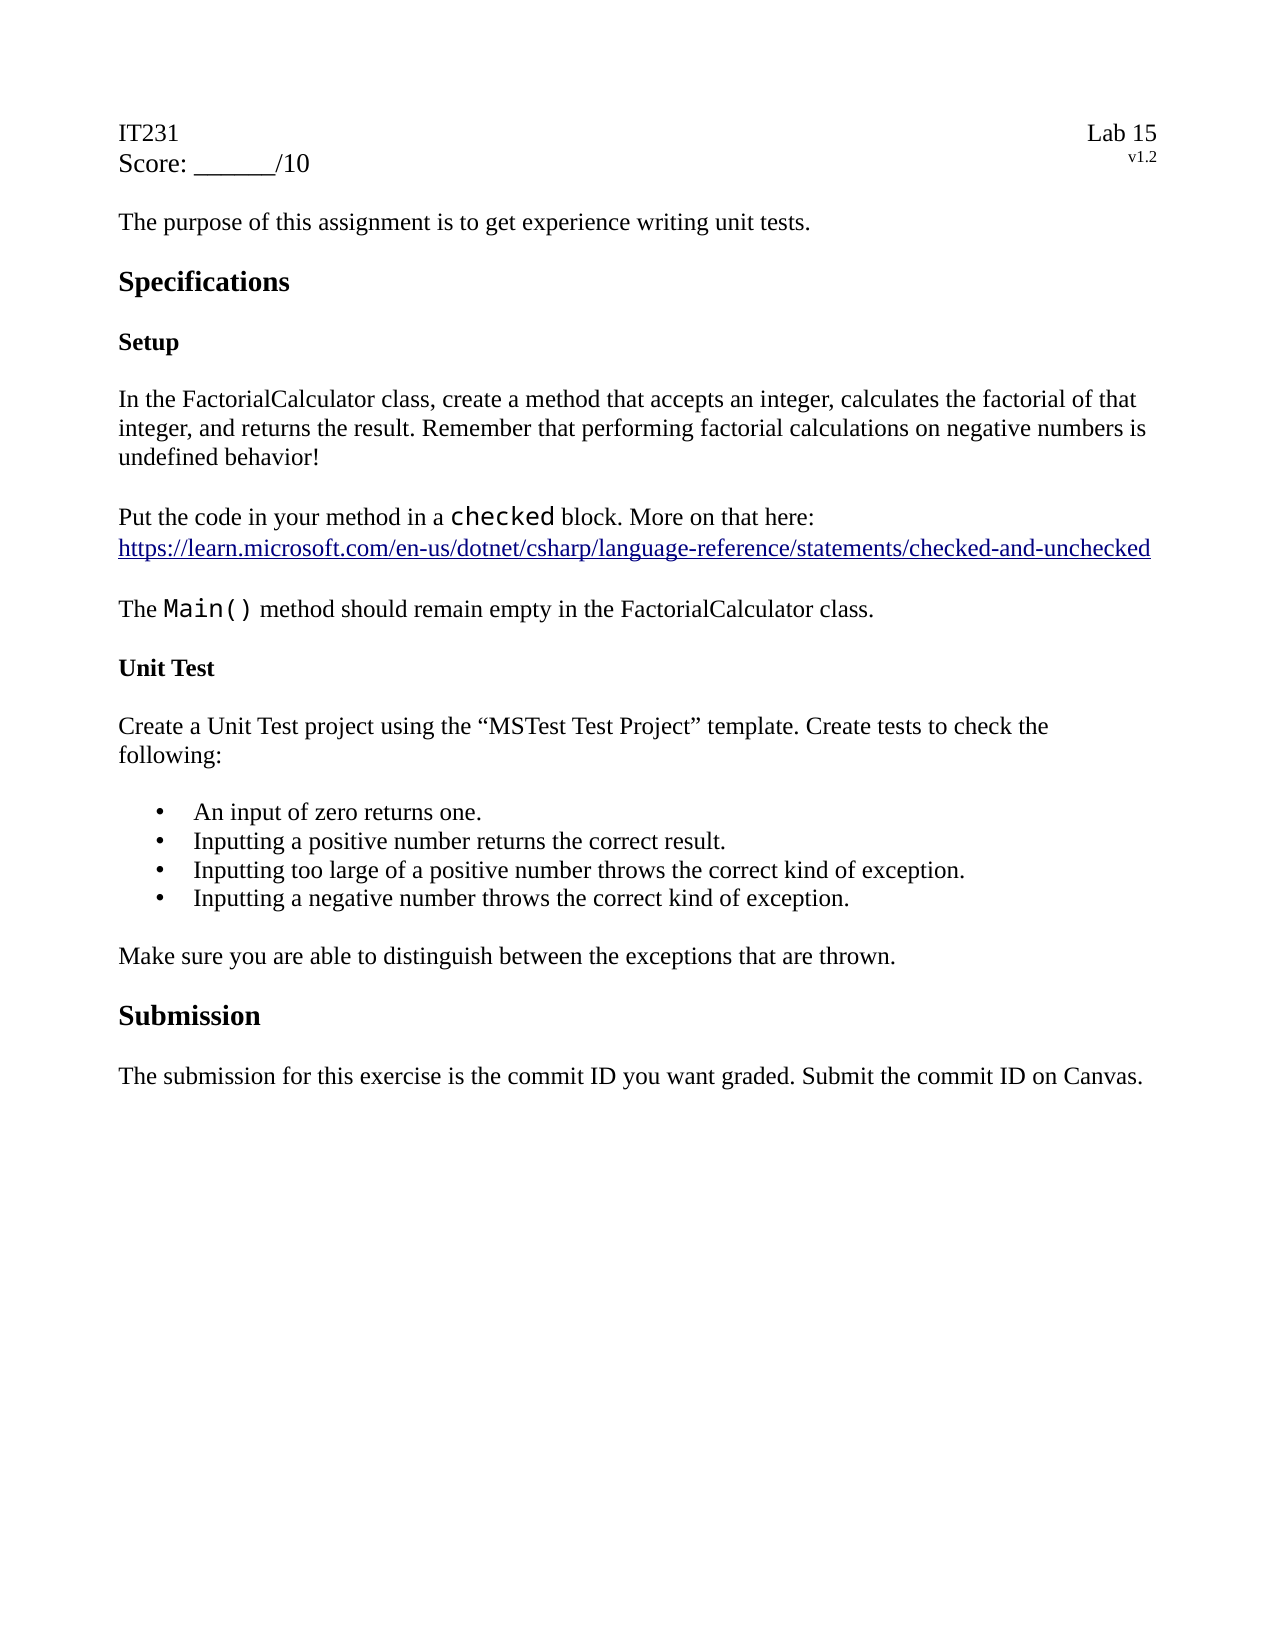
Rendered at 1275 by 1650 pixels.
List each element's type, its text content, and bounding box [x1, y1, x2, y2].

text Submission [118, 998, 1157, 1032]
text The purpose of this assignment is to get experience writing unit tests. [118, 207, 1157, 236]
list Inputting a negative number throws the correct kind of exception. [156, 883, 1157, 912]
text In the FactorialCalculator class, create a method that accepts an integer, calculates the factorial of that integer, and returns the result. Remember that performing factorial calculations on negative numbers is undefined behavior! [118, 384, 1157, 470]
table_cell Score: ______/10 [118, 147, 484, 178]
text The submission for this exercise is the commit ID you want graded. Submit the commit ID on Canvas. [118, 1061, 1157, 1089]
text https://learn.microsoft.com/en-us/dotnet/csharp/language-reference/statements/checked-and-unchecked [118, 533, 1157, 562]
text Create a Unit Test project using the “MSTest Test Project” template. Create tests to check the following: [118, 711, 1157, 768]
text Specifications [118, 264, 1157, 298]
list Inputting too large of a positive number throws the correct kind of exception. [156, 855, 1157, 883]
table_cell v1.2 [484, 147, 1157, 178]
text Make sure you are able to distinguish between the exceptions that are thrown. [118, 941, 1157, 970]
list An input of zero returns one. [156, 797, 1157, 826]
table_header Lab 15 [484, 118, 1157, 147]
table_header IT231 [118, 118, 484, 147]
text Put the code in your method in a checked block. More on that here: [118, 499, 1157, 533]
list Inputting a positive number returns the correct result. [156, 826, 1157, 855]
text Setup [118, 327, 1157, 355]
text The Main() method should remain empty in the FactorialCalculator class. [118, 591, 1157, 625]
text Unit Test [118, 653, 1157, 682]
